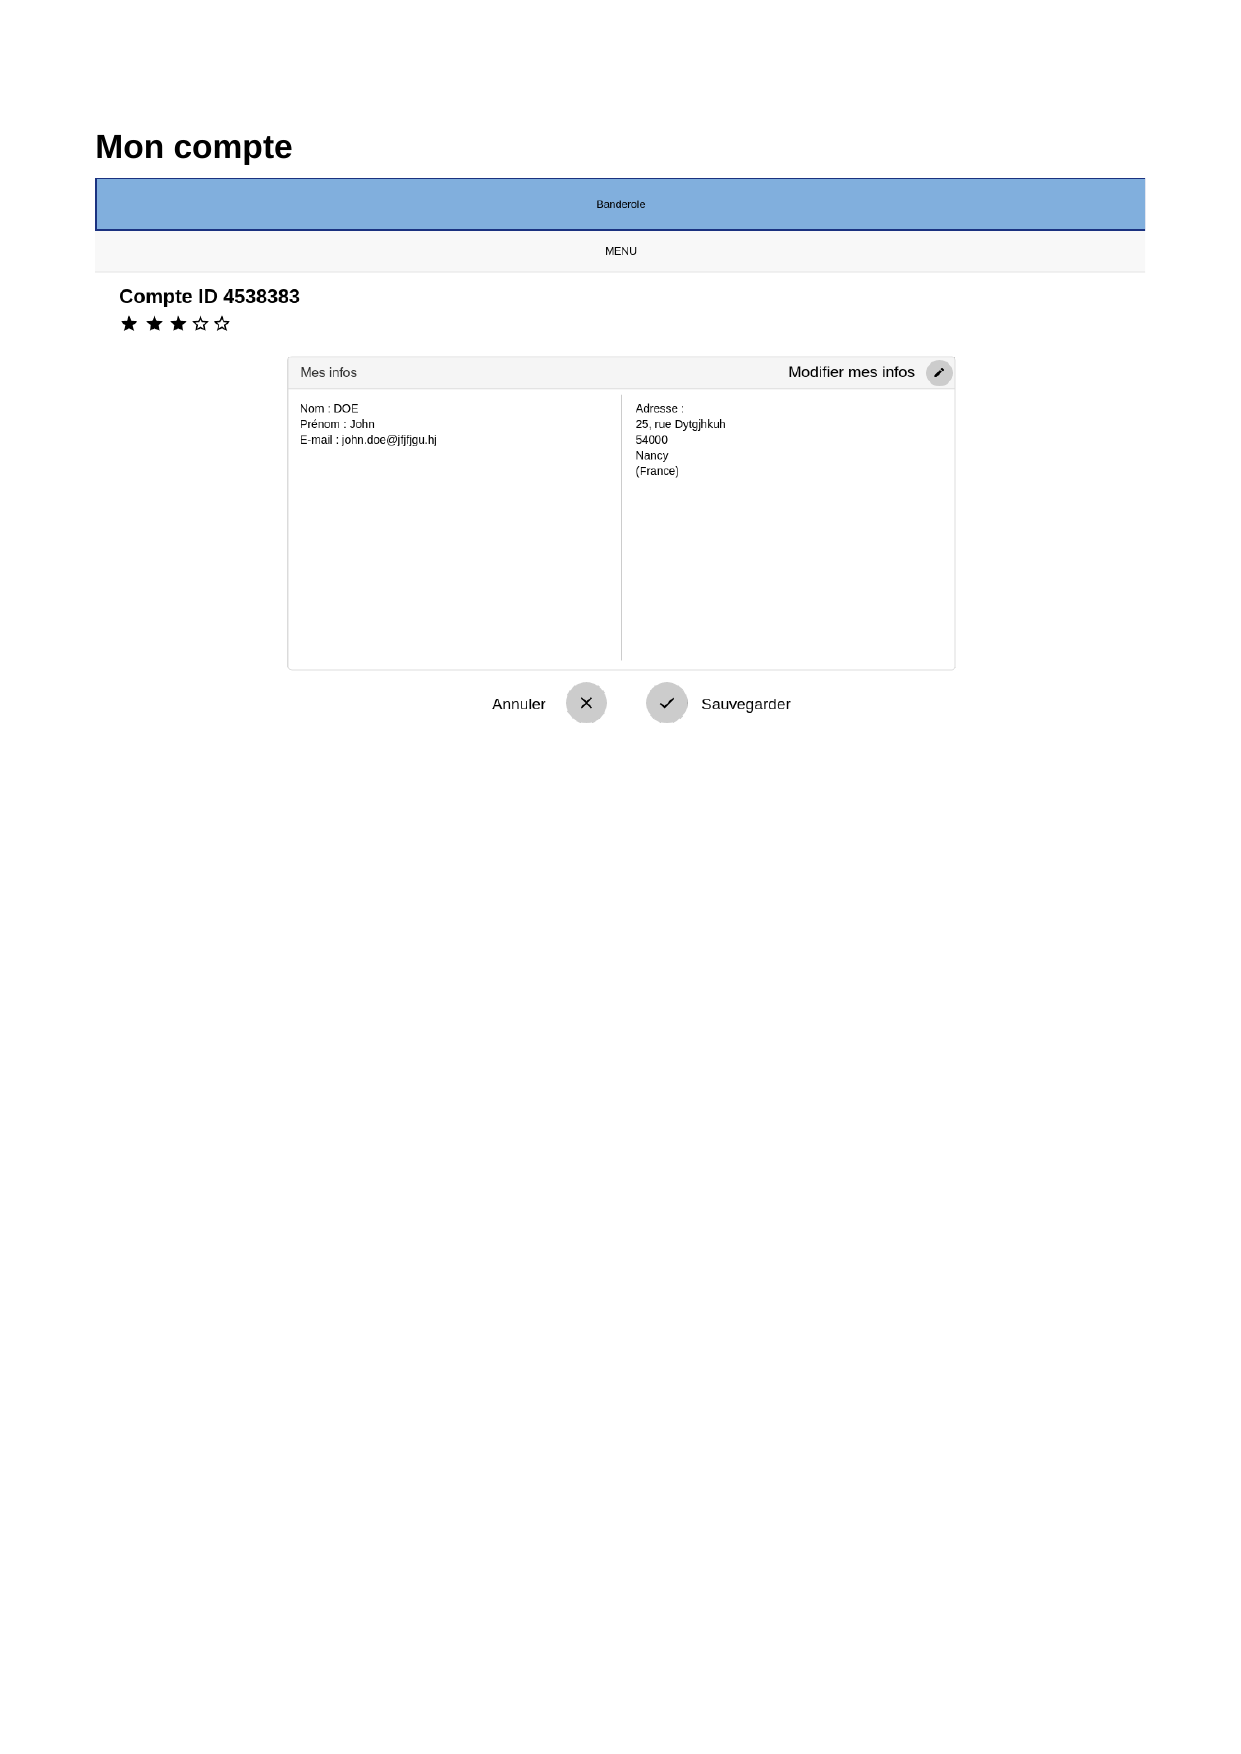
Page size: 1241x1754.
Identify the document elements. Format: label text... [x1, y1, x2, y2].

subtitle Mon compte [95, 127, 1145, 166]
picture [95, 178, 1146, 769]
